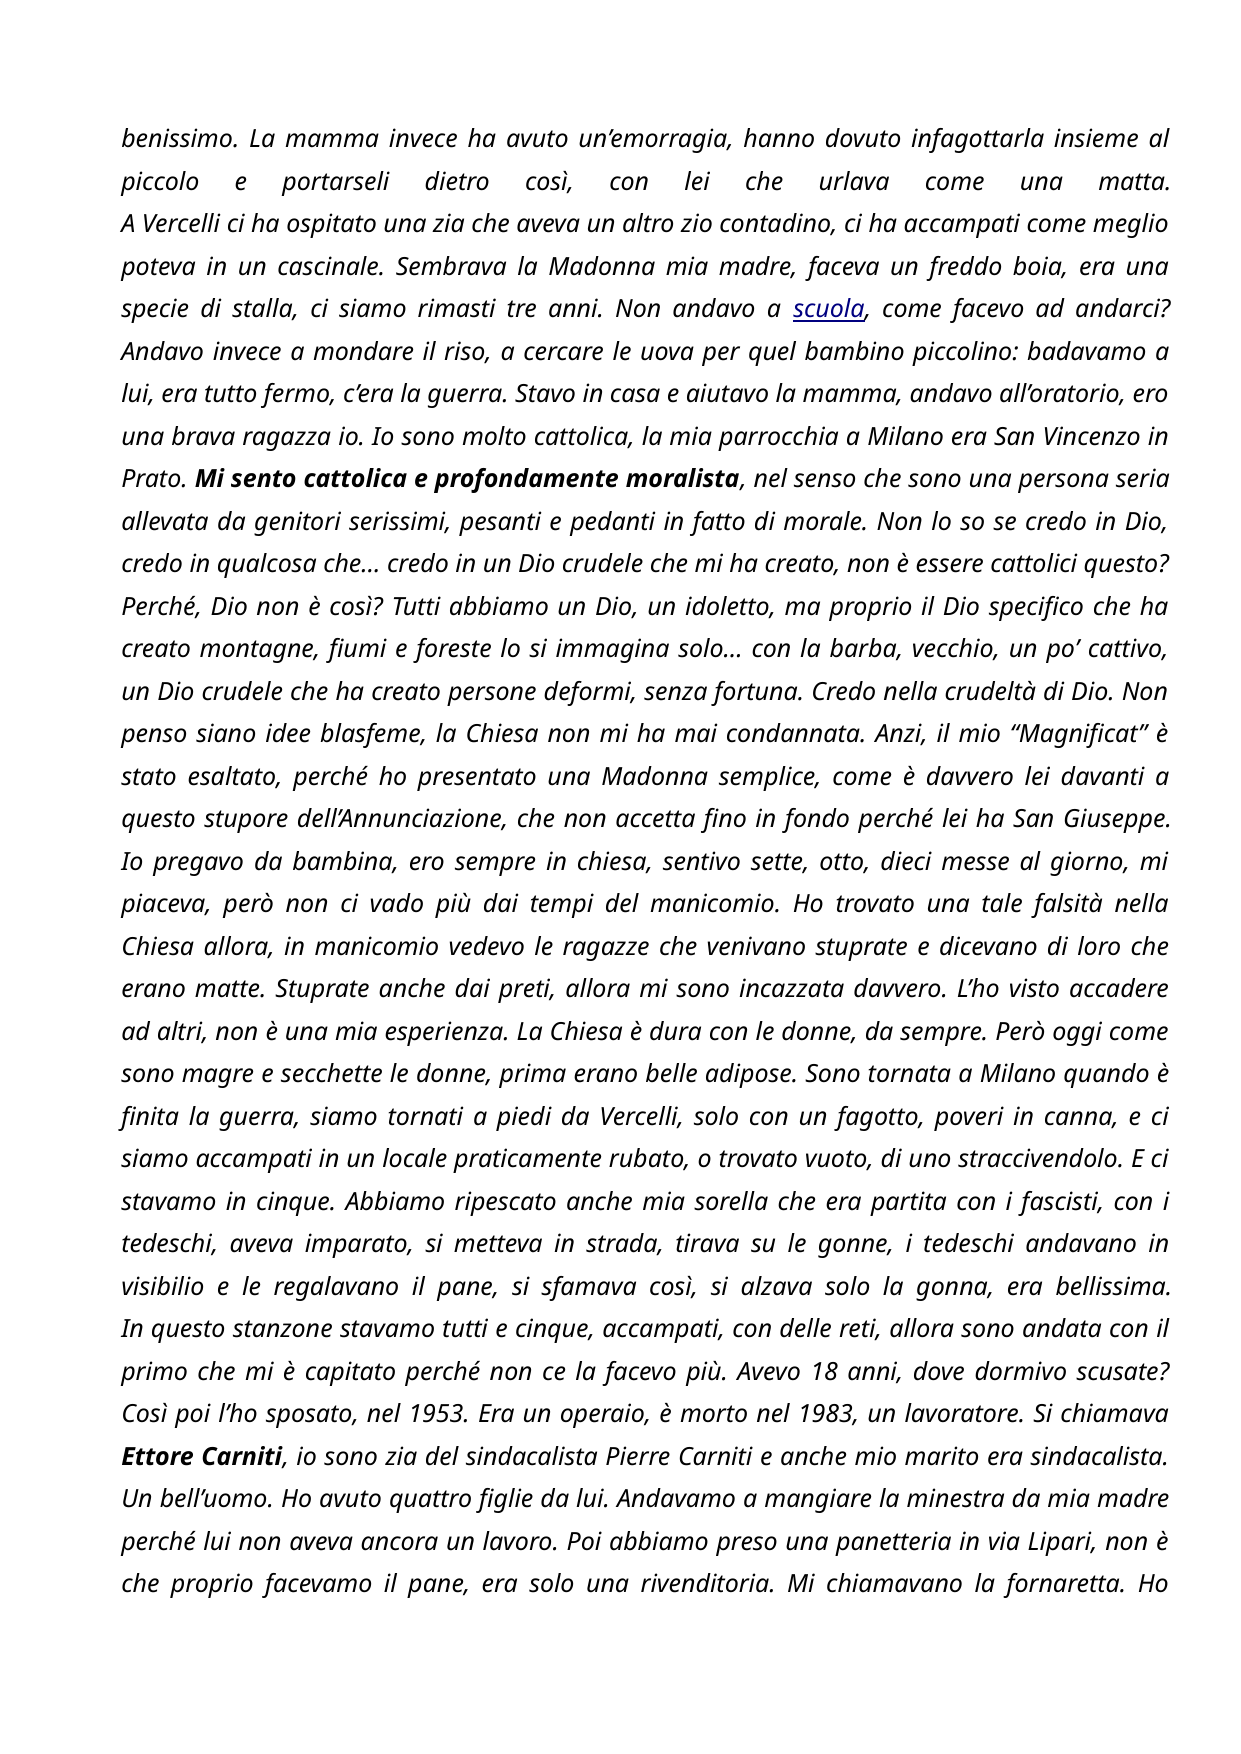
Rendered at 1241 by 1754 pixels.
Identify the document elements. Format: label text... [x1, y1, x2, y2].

table_header benissimo. La mamma invece ha avuto un’emorragia, hanno dovuto infagottarla insieme al piccolo e portarseli dietro così, con lei che urlava come una matta. A Vercelli ci ha ospitato una zia che aveva un altro zio contadino, ci ha accampati come meglio poteva in un cascinale. Sembrava la Madonna mia madre, faceva un freddo boia, era una specie di stalla, ci siamo rimasti tre anni. Non andavo a scuola, come facevo ad andarci? Andavo invece a mondare il riso, a cercare le uova per quel bambino piccolino: badavamo a lui, era tutto fermo, c’era la guerra. Stavo in casa e aiutavo la mamma, andavo all’oratorio, ero una brava ragazza io. Io sono molto cattolica, la mia parrocchia a Milano era San Vincenzo in Prato. Mi sento cattolica e profondamente moralista, nel senso che sono una persona seria allevata da genitori serissimi, pesanti e pedanti in fatto di morale. Non lo so se credo in Dio, credo in qualcosa che… credo in un Dio crudele che mi ha creato, non è essere cattolici questo? Perché, Dio non è così? Tutti abbiamo un Dio, un idoletto, ma proprio il Dio specifico che ha creato montagne, fiumi e foreste lo si immagina solo… con la barba, vecchio, un po’ cattivo, un Dio crudele che ha creato persone deformi, senza fortuna. Credo nella crudeltà di Dio. Non penso siano idee blasfeme, la Chiesa non mi ha mai condannata. Anzi, il mio “Magnificat” è stato esaltato, perché ho presentato una Madonna semplice, come è davvero lei davanti a questo stupore dell’Annunciazione, che non accetta fino in fondo perché lei ha San Giuseppe. Io pregavo da bambina, ero sempre in chiesa, sentivo sette, otto, dieci messe al giorno, mi piaceva, però non ci vado più dai tempi del manicomio. Ho trovato una tale falsità nella Chiesa allora, in manicomio vedevo le ragazze che venivano stuprate e dicevano di loro che erano matte. Stuprate anche dai preti, allora mi sono incazzata davvero. L’ho visto accadere ad altri, non è una mia esperienza. La Chiesa è dura con le donne, da sempre. Però oggi come sono magre e secchette le donne, prima erano belle adipose. Sono tornata a Milano quando è finita la guerra, siamo tornati a piedi da Vercelli, solo con un fagotto, poveri in canna, e ci siamo accampati in un locale praticamente rubato, o trovato vuoto, di uno straccivendolo. E ci stavamo in cinque. Abbiamo ripescato anche mia sorella che era partita con i fascisti, con i tedeschi, aveva imparato, si metteva in strada, tirava su le gonne, i tedeschi andavano in visibilio e le regalavano il pane, si sfamava così, si alzava solo la gonna, era bellissima. In questo stanzone stavamo tutti e cinque, accampati, con delle reti, allora sono andata con il primo che mi è capitato perché non ce la facevo più. Avevo 18 anni, dove dormivo scusate? Così poi l’ho sposato, nel 1953. Era un operaio, è morto nel 1983, un lavoratore. Si chiamava Ettore Carniti, io sono zia del sindacalista Pierre Carniti e anche mio marito era sindacalista. Un bell’uomo. Ho avuto quattro figlie da lui. Andavamo a mangiare la minestra da mia madre perché lui non aveva ancora un lavoro. Poi abbiamo preso una panetteria in via Lipari, non è che proprio facevamo il pane, era solo una rivenditoria. Mi chiamavano la fornaretta. Ho [118, 118, 1176, 1603]
